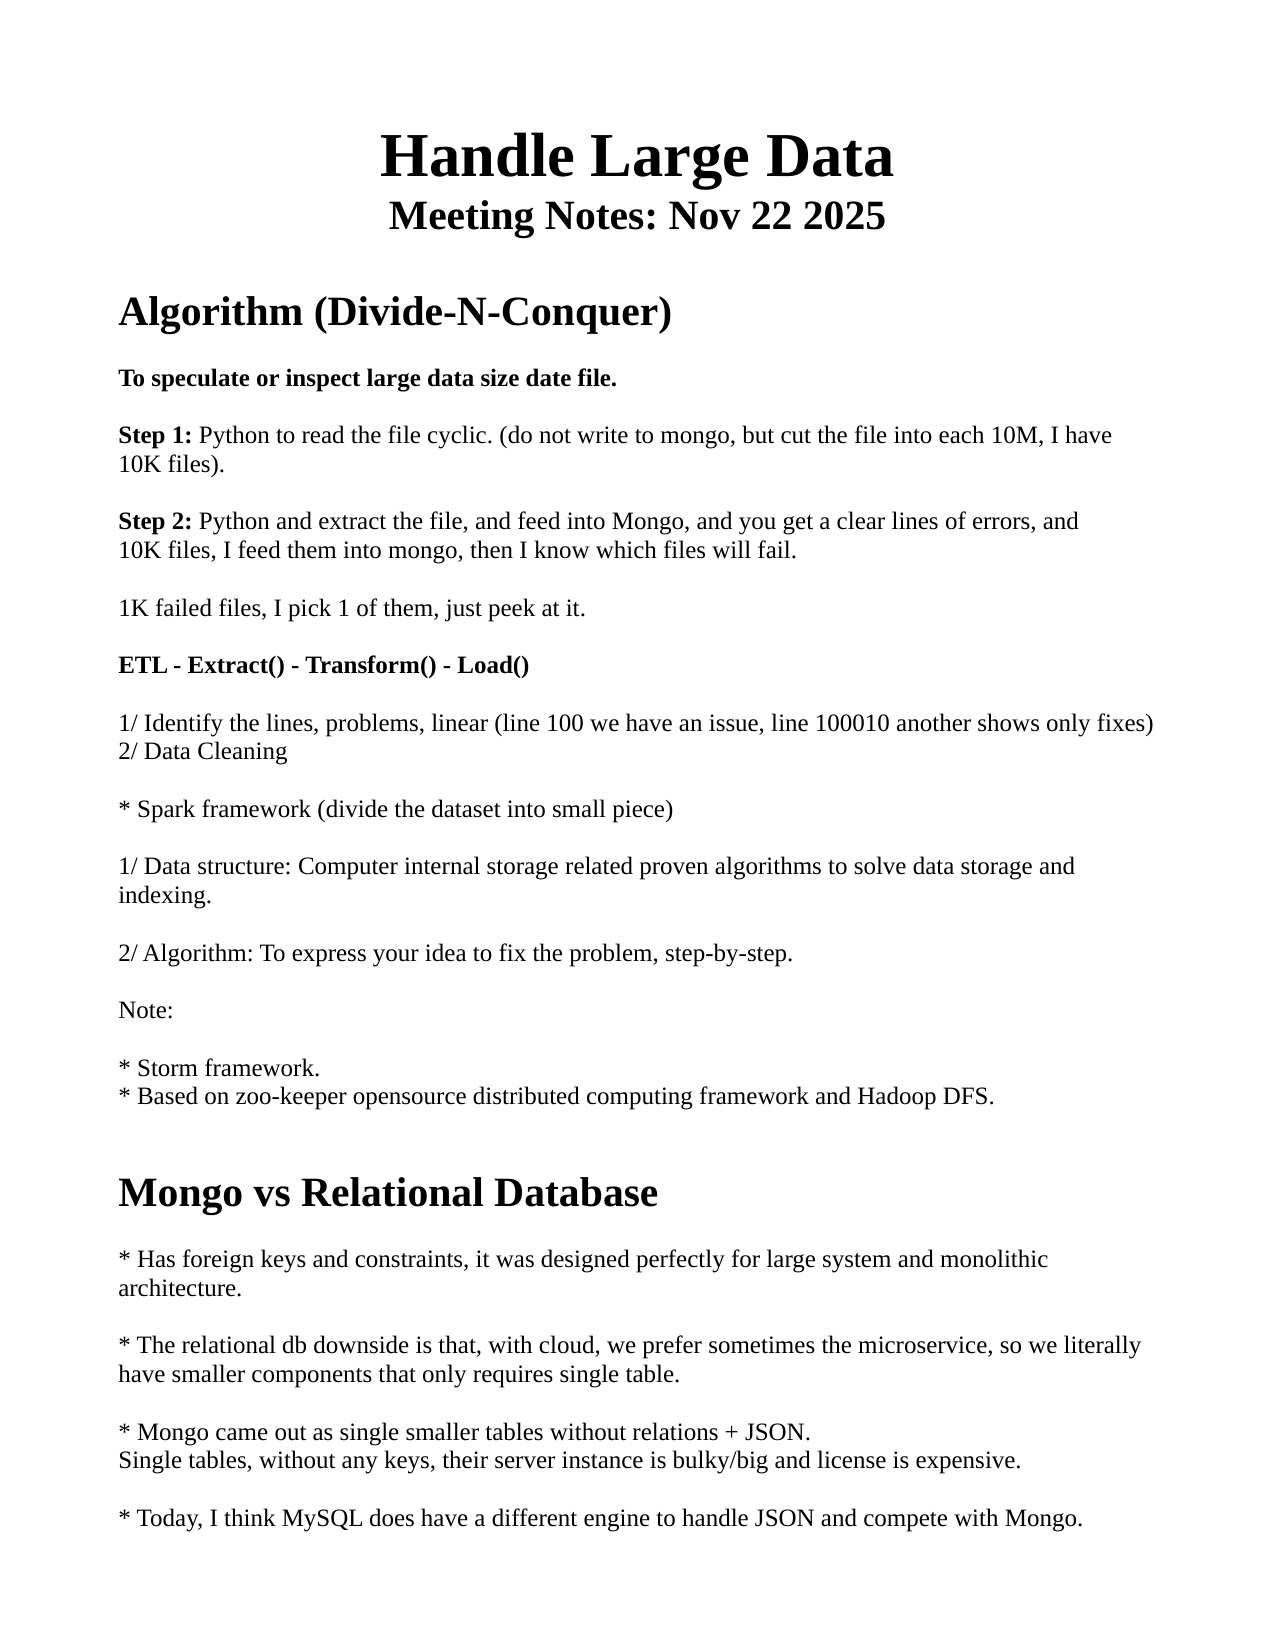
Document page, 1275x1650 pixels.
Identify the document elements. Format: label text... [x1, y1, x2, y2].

text * Today, I think MySQL does have a different engine to handle JSON and compete with Mongo. [118, 1503, 1157, 1532]
text 10K files, I feed them into mongo, then I know which files will fail. [118, 535, 1157, 564]
text 1/ Identify the lines, problems, linear (line 100 we have an issue, line 100010 another shows only fixes) [118, 708, 1157, 736]
text * Has foreign keys and constraints, it was designed perfectly for large system and monolithic architecture. [118, 1244, 1157, 1302]
text 2/ Algorithm: To express your idea to fix the problem, step-by-step. [118, 938, 1157, 966]
text * Spark framework (divide the dataset into small piece) [118, 794, 1157, 823]
text Single tables, without any keys, their server instance is bulky/big and license is expensive. [118, 1446, 1157, 1474]
text * Based on zoo-keeper opensource distributed computing framework and Hadoop DFS. [118, 1081, 1157, 1110]
text * Mongo came out as single smaller tables without relations + JSON. [118, 1417, 1157, 1446]
text 1K failed files, I pick 1 of them, just peek at it. [118, 593, 1157, 621]
text * The relational db downside is that, with cloud, we prefer sometimes the microservice, so we literally have smaller components that only requires single table. [118, 1331, 1157, 1388]
text ETL - Extract() - Transform() - Load() [118, 650, 1157, 679]
text Note: [118, 995, 1157, 1024]
text 1/ Data structure: Computer internal storage related proven algorithms to solve data storage and indexing. [118, 851, 1157, 909]
text Step 1: Python to read the file cyclic. (do not write to mongo, but cut the file into each 10M, I have 10K files). [118, 420, 1157, 478]
text To speculate or inspect large data size date file. [118, 363, 1157, 391]
text Mongo vs Relational Database [118, 1168, 1157, 1216]
text * Storm framework. [118, 1053, 1157, 1081]
text Step 2: Python and extract the file, and feed into Mongo, and you get a clear lines of errors, and [118, 506, 1157, 535]
text Algorithm (Divide-N-Conquer) [118, 286, 1157, 334]
text Handle Large Data [118, 118, 1157, 190]
text Meeting Notes: Nov 22 2025 [118, 190, 1157, 238]
text 2/ Data Cleaning [118, 736, 1157, 765]
